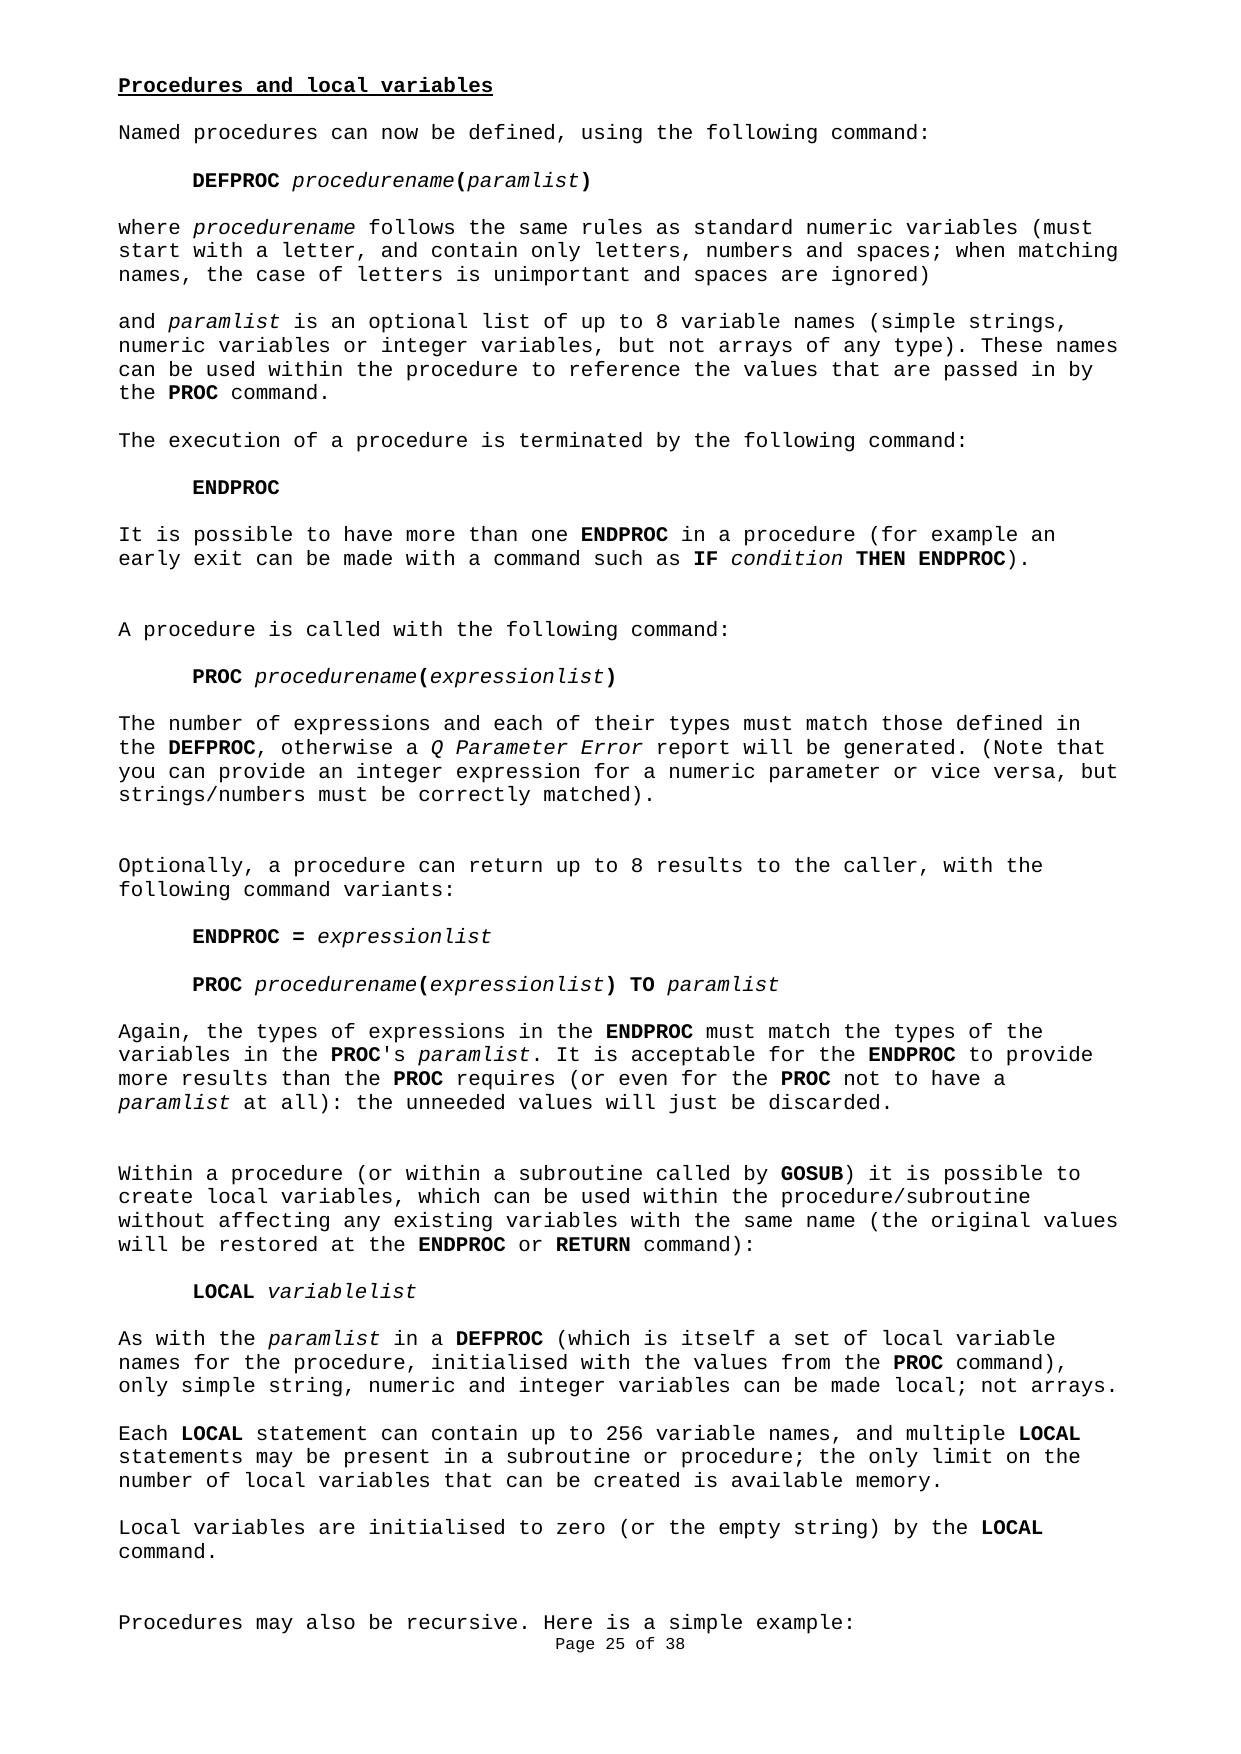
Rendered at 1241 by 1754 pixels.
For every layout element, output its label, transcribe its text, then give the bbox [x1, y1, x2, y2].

text A procedure is called with the following command: [118, 619, 1122, 642]
text Procedures may also be recursive. Here is a simple example: [118, 1612, 1122, 1636]
text ENDPROC [118, 477, 1122, 501]
text Within a procedure (or within a subroutine called by GOSUB) it is possible to create local variables, which can be used within the procedure/subroutine without affecting any existing variables with the same name (the original values will be restored at the ENDPROC or RETURN command): [118, 1163, 1122, 1257]
text LOCAL variablelist [118, 1281, 1122, 1304]
text ENDPROC = expressionlist [118, 926, 1122, 950]
text PROC procedurename(expressionlist) TO paramlist [118, 973, 1122, 997]
text It is possible to have more than one ENDPROC in a procedure (for example an early exit can be made with a command such as IF condition THEN ENDPROC). [118, 524, 1122, 572]
text Each LOCAL statement can contain up to 256 variable names, and multiple LOCAL statements may be present in a subroutine or procedure; the only limit on the number of local variables that can be created is available memory. [118, 1423, 1122, 1494]
text The execution of a procedure is terminated by the following command: [118, 430, 1122, 453]
text Named procedures can now be defined, using the following command: [118, 122, 1122, 146]
text DEFPROC procedurename(paramlist) [118, 169, 1122, 193]
text The number of expressions and each of their types must match those defined in the DEFPROC, otherwise a Q Parameter Error report will be generated. (Note that you can provide an integer expression for a numeric parameter or vice versa, but strings/numbers must be correctly matched). [118, 713, 1122, 808]
text PROC procedurename(expressionlist) [118, 666, 1122, 690]
text Local variables are initialised to zero (or the empty string) by the LOCAL command. [118, 1517, 1122, 1565]
text Procedures and local variables [118, 75, 1122, 99]
text Optionally, a procedure can return up to 8 results to the caller, with the following command variants: [118, 855, 1122, 903]
text As with the paramlist in a DEFPROC (which is itself a set of local variable names for the procedure, initialised with the values from the PROC command), only simple string, numeric and integer variables can be made local; not arrays. [118, 1328, 1122, 1399]
text Again, the types of expressions in the ENDPROC must match the types of the variables in the PROC's paramlist. It is acceptable for the ENDPROC to provide more results than the PROC requires (or even for the PROC not to have a paramlist at all): the unneeded values will just be discarded. [118, 1021, 1122, 1115]
text and paramlist is an optional list of up to 8 variable names (simple strings, numeric variables or integer variables, but not arrays of any type). These names can be used within the procedure to reference the values that are passed in by the PROC command. [118, 311, 1122, 406]
text where procedurename follows the same rules as standard numeric variables (must start with a letter, and contain only letters, numbers and spaces; when matching names, the case of letters is unimportant and spaces are ignored) [118, 217, 1122, 288]
